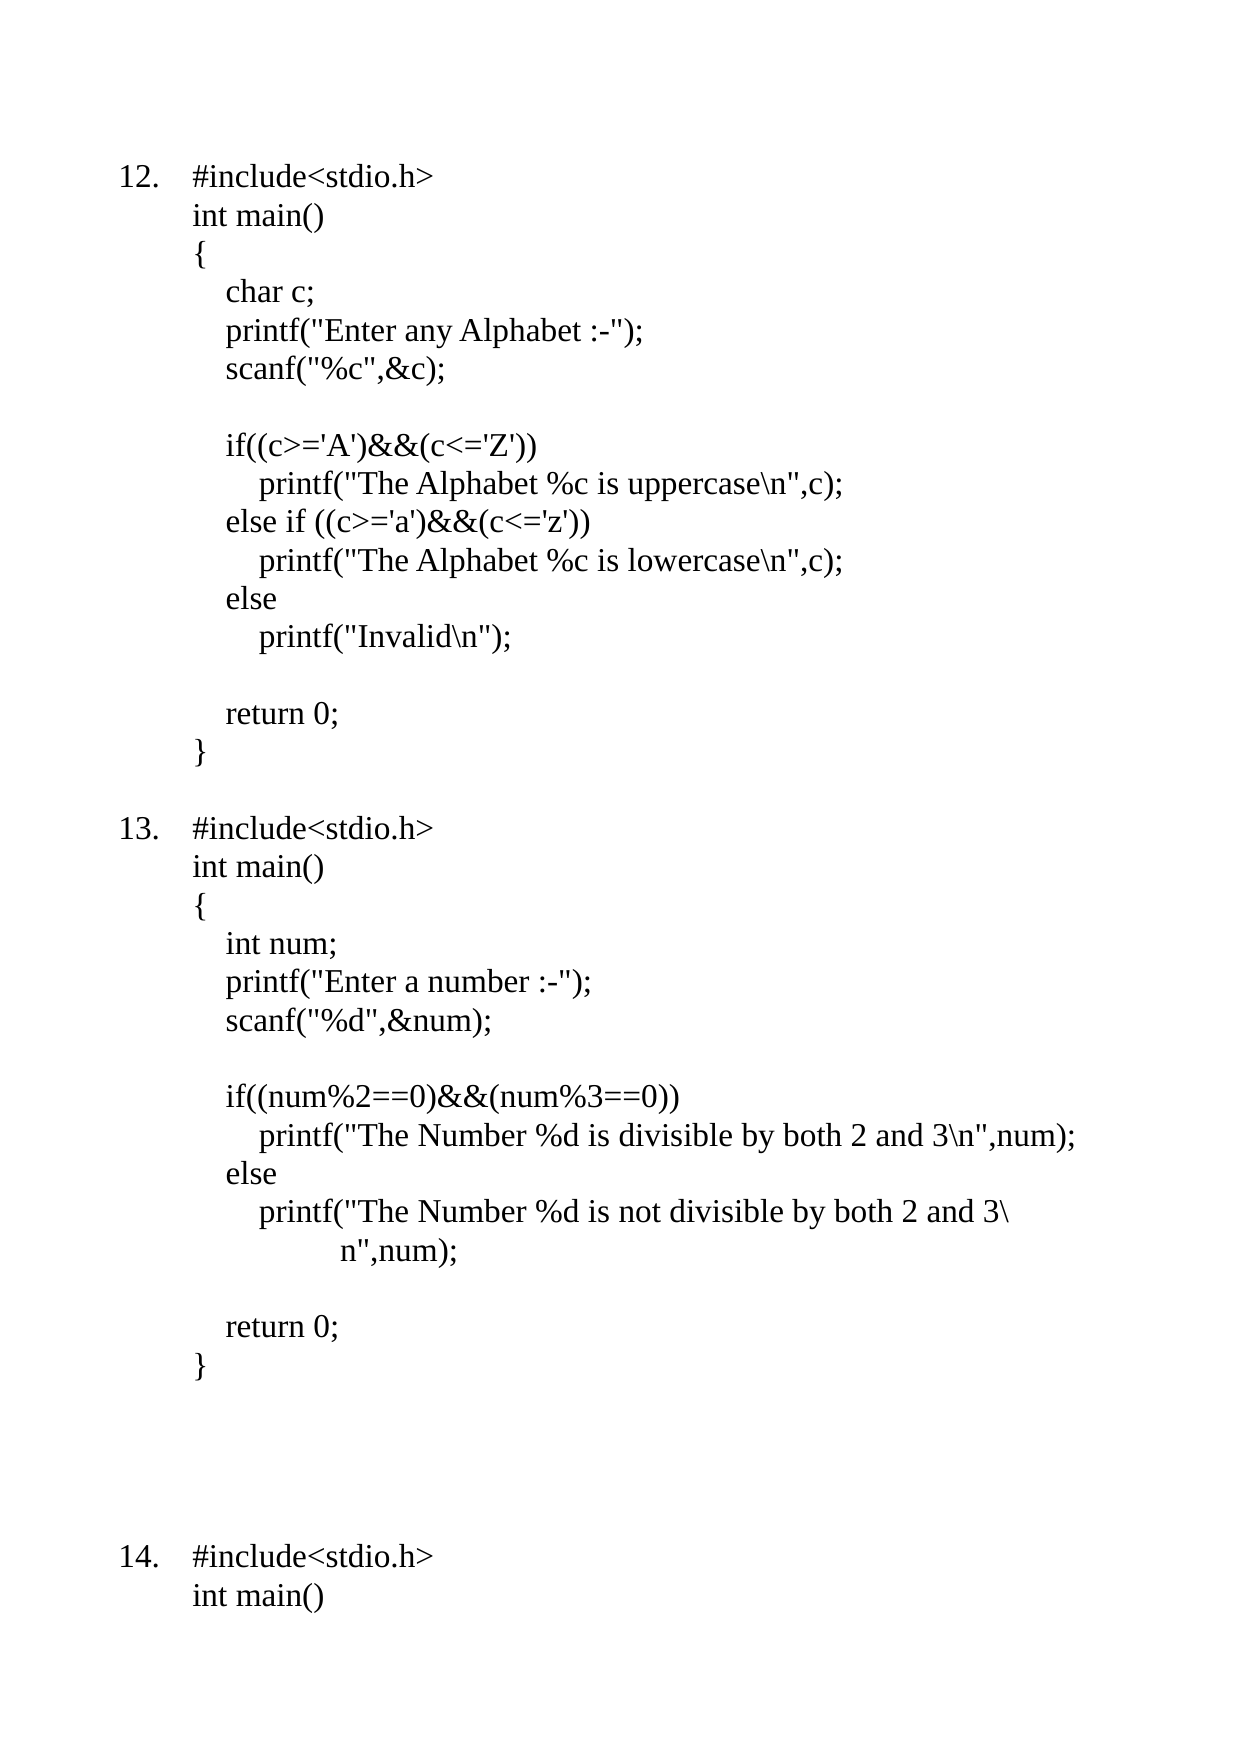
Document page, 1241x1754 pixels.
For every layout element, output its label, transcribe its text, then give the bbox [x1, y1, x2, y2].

text return 0; [118, 1306, 1122, 1345]
text printf("The Alphabet %c is lowercase\n",c); [118, 540, 1122, 578]
text printf("Enter a number :-"); [118, 961, 1122, 1000]
text } [118, 1345, 1122, 1383]
text scanf("%c",&c); [118, 348, 1122, 386]
text else if ((c>='a')&&(c<='z')) [118, 501, 1122, 540]
text { [118, 233, 1122, 271]
text printf("Enter any Alphabet :-"); [118, 310, 1122, 348]
text int main() [118, 195, 1122, 233]
text char c; [118, 271, 1122, 310]
text else [118, 578, 1122, 616]
text printf("The Alphabet %c is uppercase\n",c); [118, 463, 1122, 501]
text scanf("%d",&num); [118, 1000, 1122, 1038]
text int main() [118, 846, 1122, 885]
text if((num%2==0)&&(num%3==0)) [118, 1076, 1122, 1115]
text if((c>='A')&&(c<='Z')) [118, 425, 1122, 463]
text 12. #include<stdio.h> [118, 156, 1122, 195]
text int main() [118, 1575, 1122, 1613]
text else [118, 1153, 1122, 1191]
text printf("The Number %d is divisible by both 2 and 3\n",num); [118, 1115, 1122, 1153]
text printf("Invalid\n"); [118, 616, 1122, 655]
text printf("The Number %d is not divisible by both 2 and 3\ n",num); [118, 1191, 1122, 1268]
text int num; [118, 923, 1122, 961]
text 13. #include<stdio.h> [118, 808, 1122, 846]
text 14. #include<stdio.h> [118, 1536, 1122, 1575]
text { [118, 885, 1122, 923]
text return 0; [118, 693, 1122, 731]
text } [118, 731, 1122, 770]
